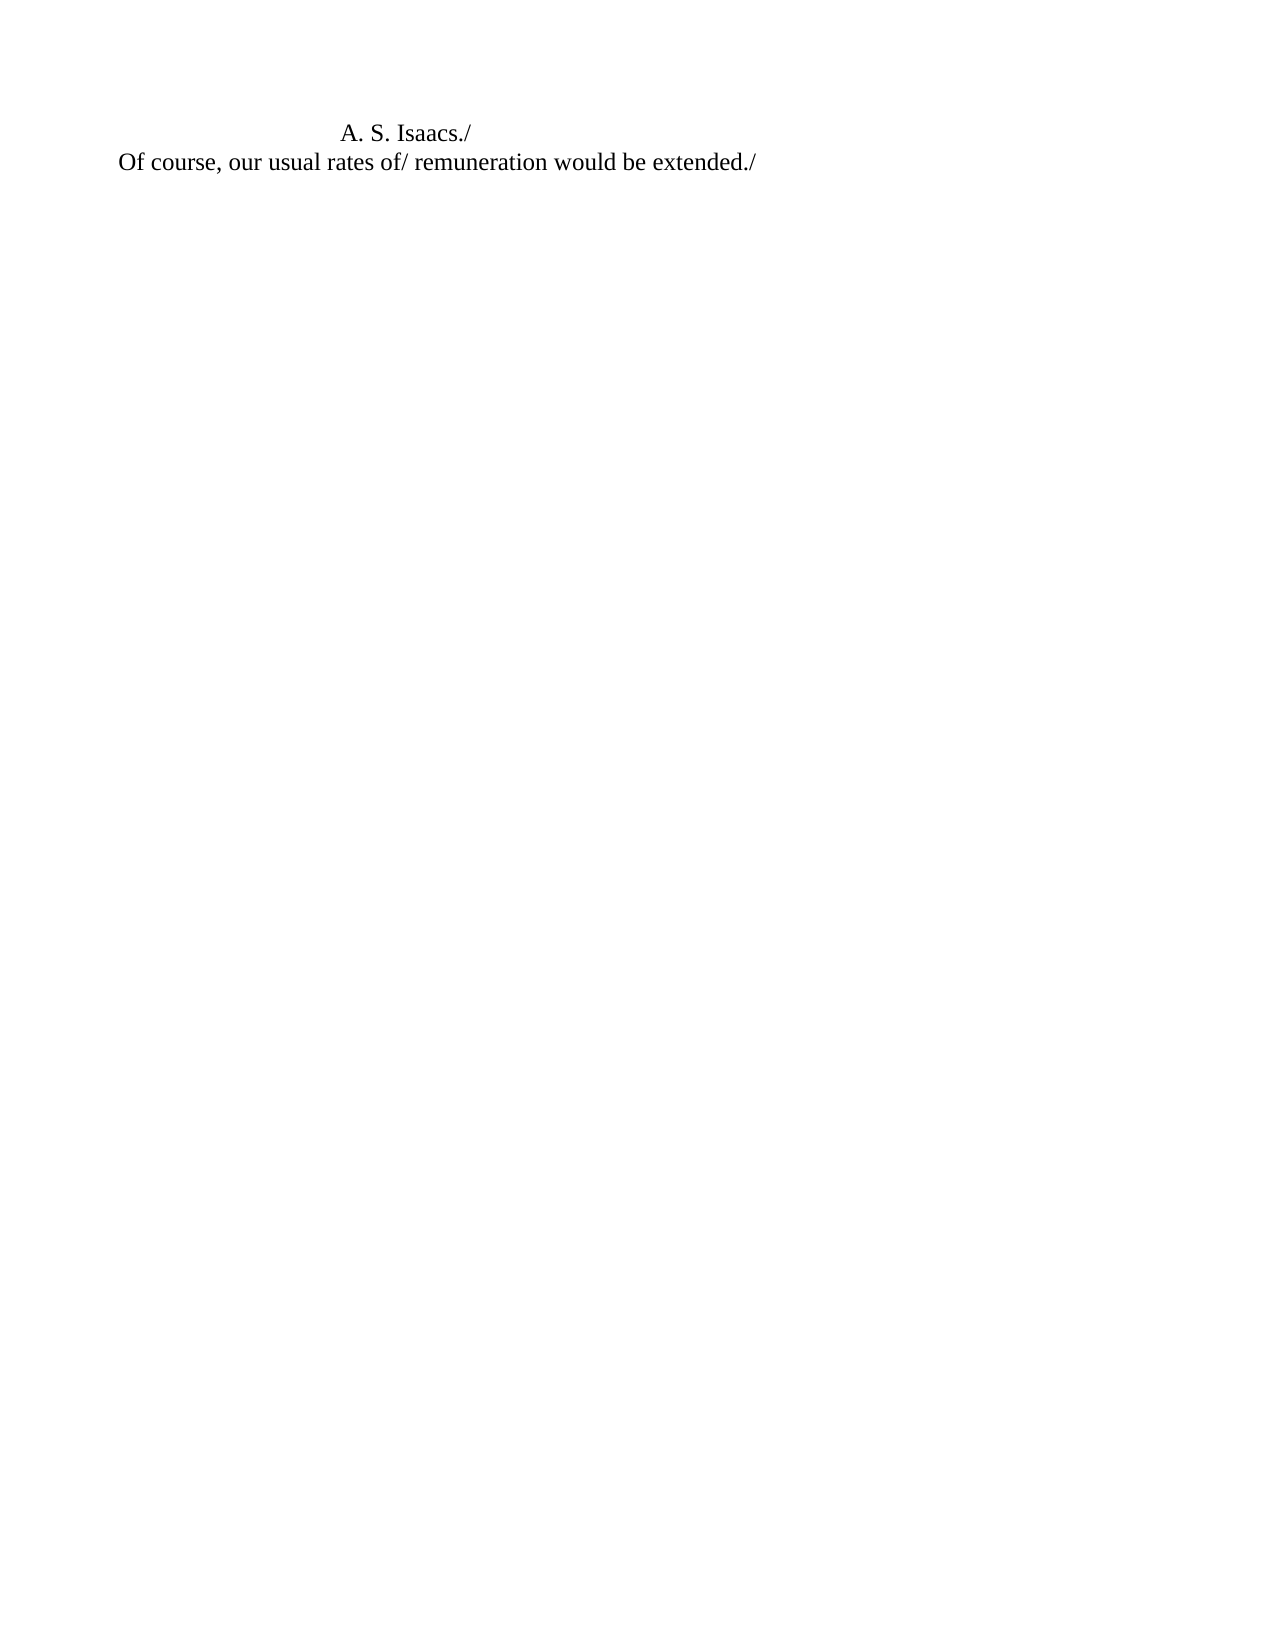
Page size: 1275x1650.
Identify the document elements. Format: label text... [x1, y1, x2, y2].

text A. S. Isaacs./ [118, 118, 1157, 147]
text Of course, our usual rates of/ remuneration would be extended./ [118, 147, 1157, 176]
